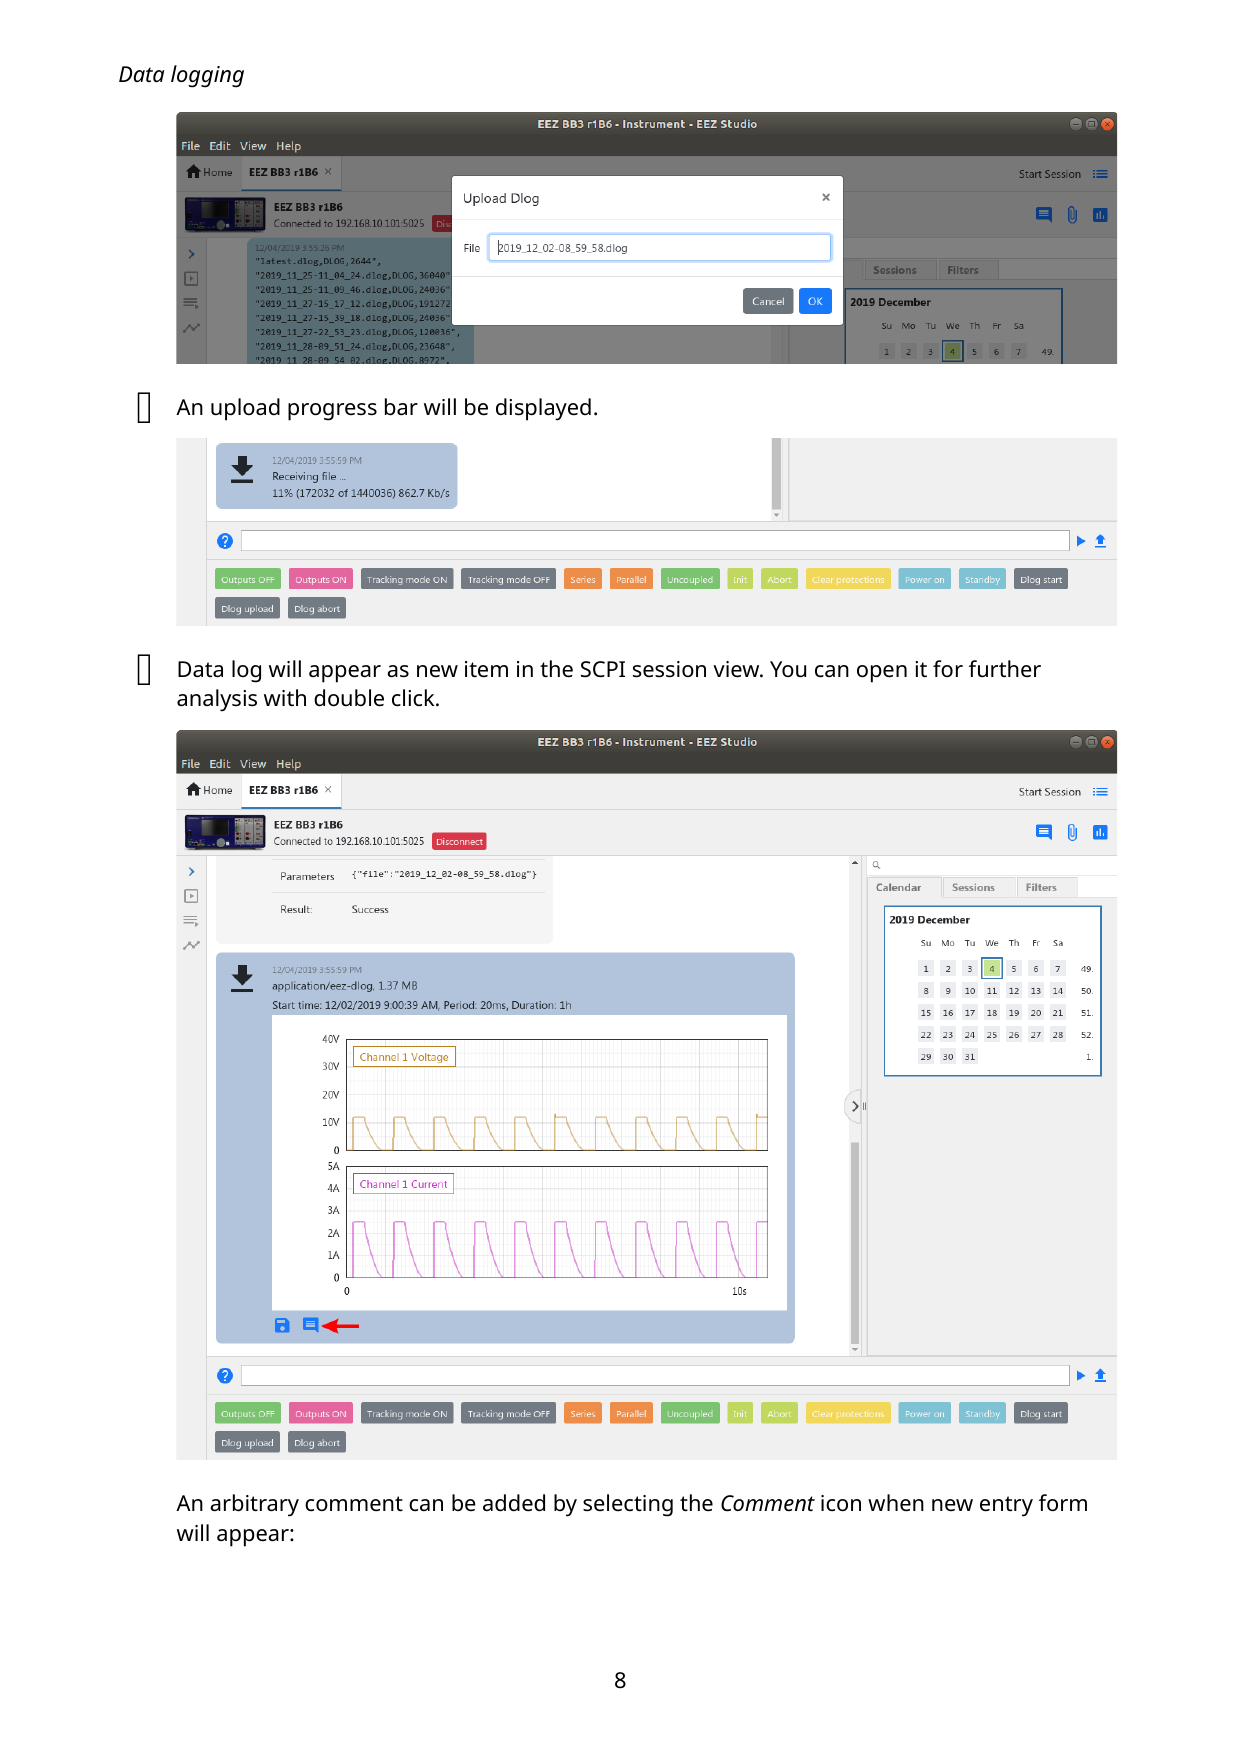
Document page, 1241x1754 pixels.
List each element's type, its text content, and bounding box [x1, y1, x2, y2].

table_cell [171, 107, 1123, 386]
table_cell [118, 107, 171, 386]
picture [176, 730, 1118, 1460]
table_cell An arbitrary comment can be added by selecting the Comment icon when new entry form will appear: [171, 1482, 1123, 1570]
table_cell  [118, 386, 171, 648]
table_cell [118, 1482, 171, 1570]
table_cell Data log will appear as new item in the SCPI session view. You can open it for further analysis with double click. [171, 648, 1123, 1482]
table_cell  [118, 648, 171, 1482]
table_cell [171, 439, 1123, 648]
picture [176, 438, 1118, 626]
table_cell An upload progress bar will be displayed. [171, 386, 1123, 438]
picture [176, 112, 1118, 364]
